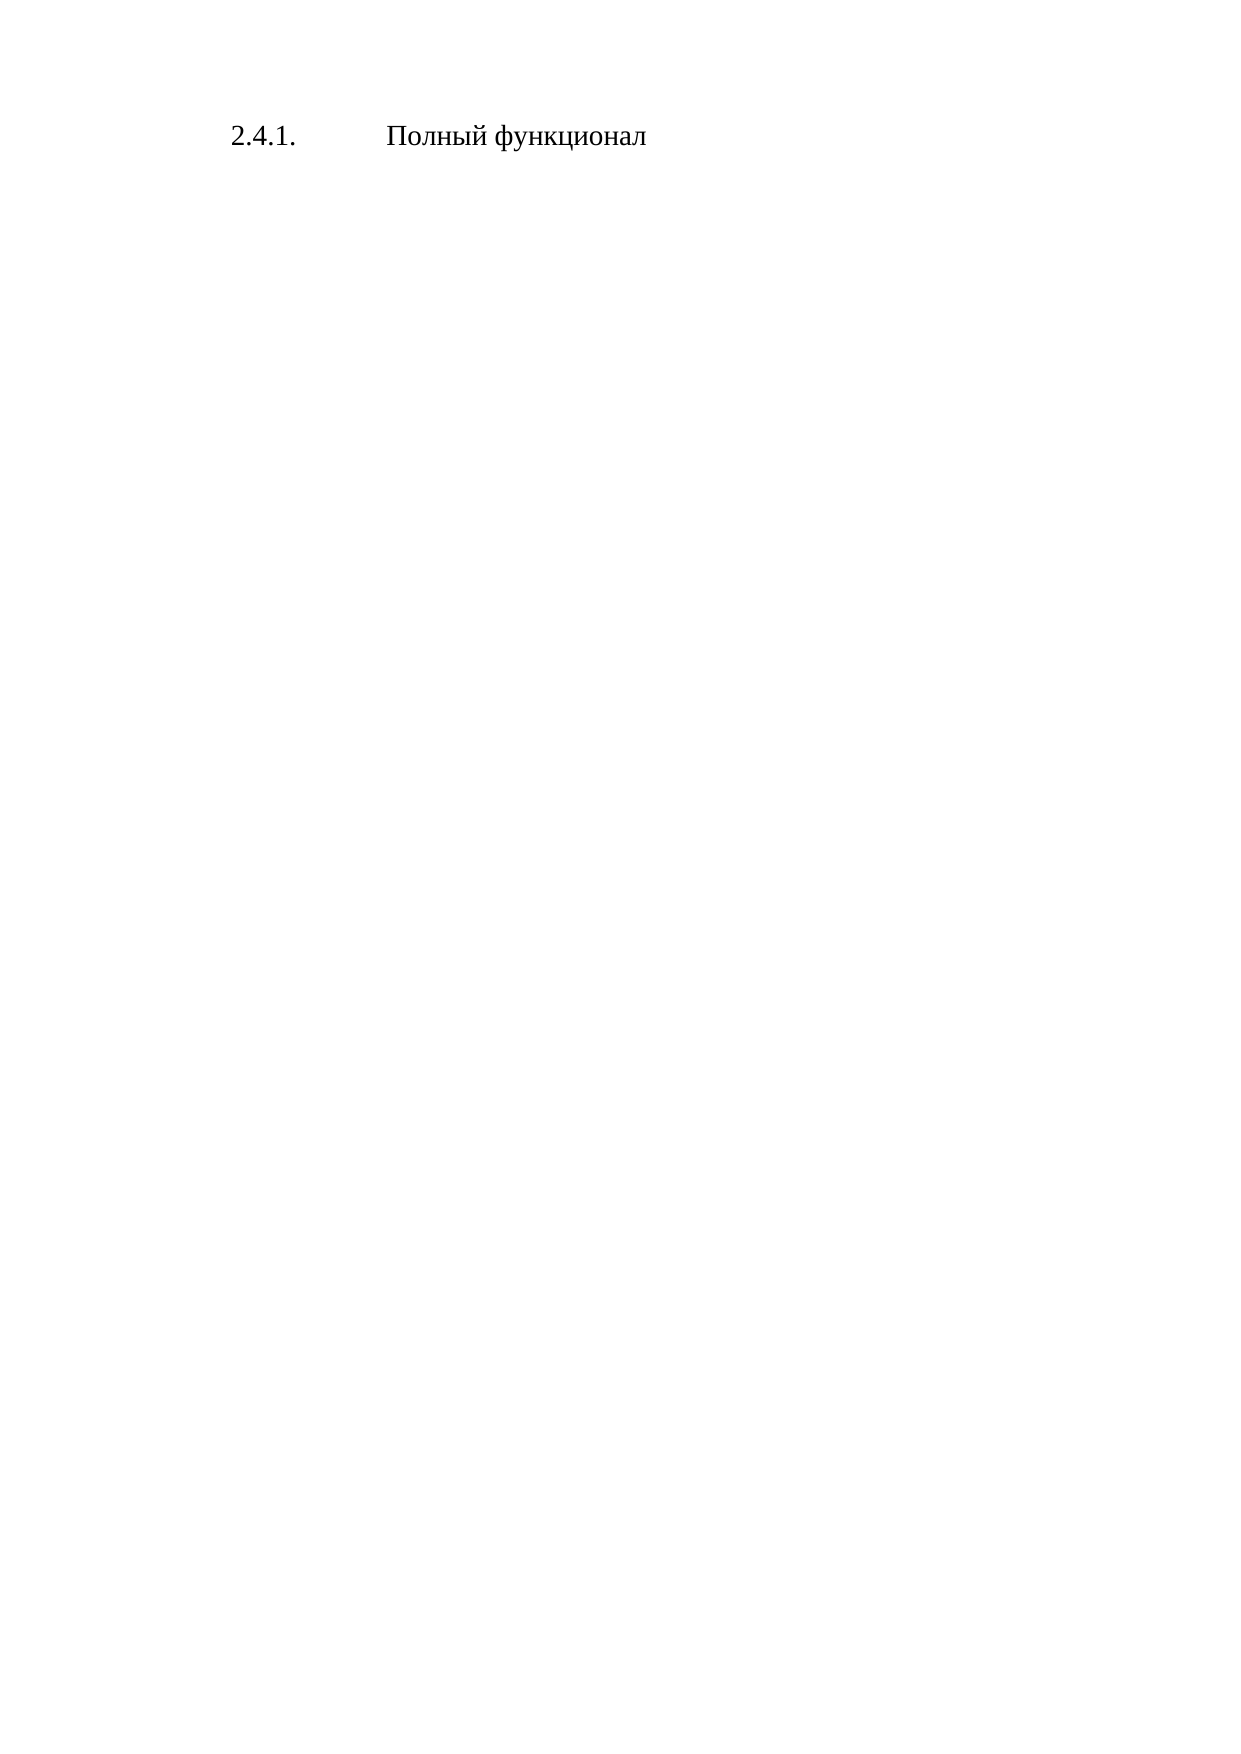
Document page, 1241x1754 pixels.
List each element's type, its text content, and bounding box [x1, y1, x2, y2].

list Полный функционал [231, 118, 1122, 152]
